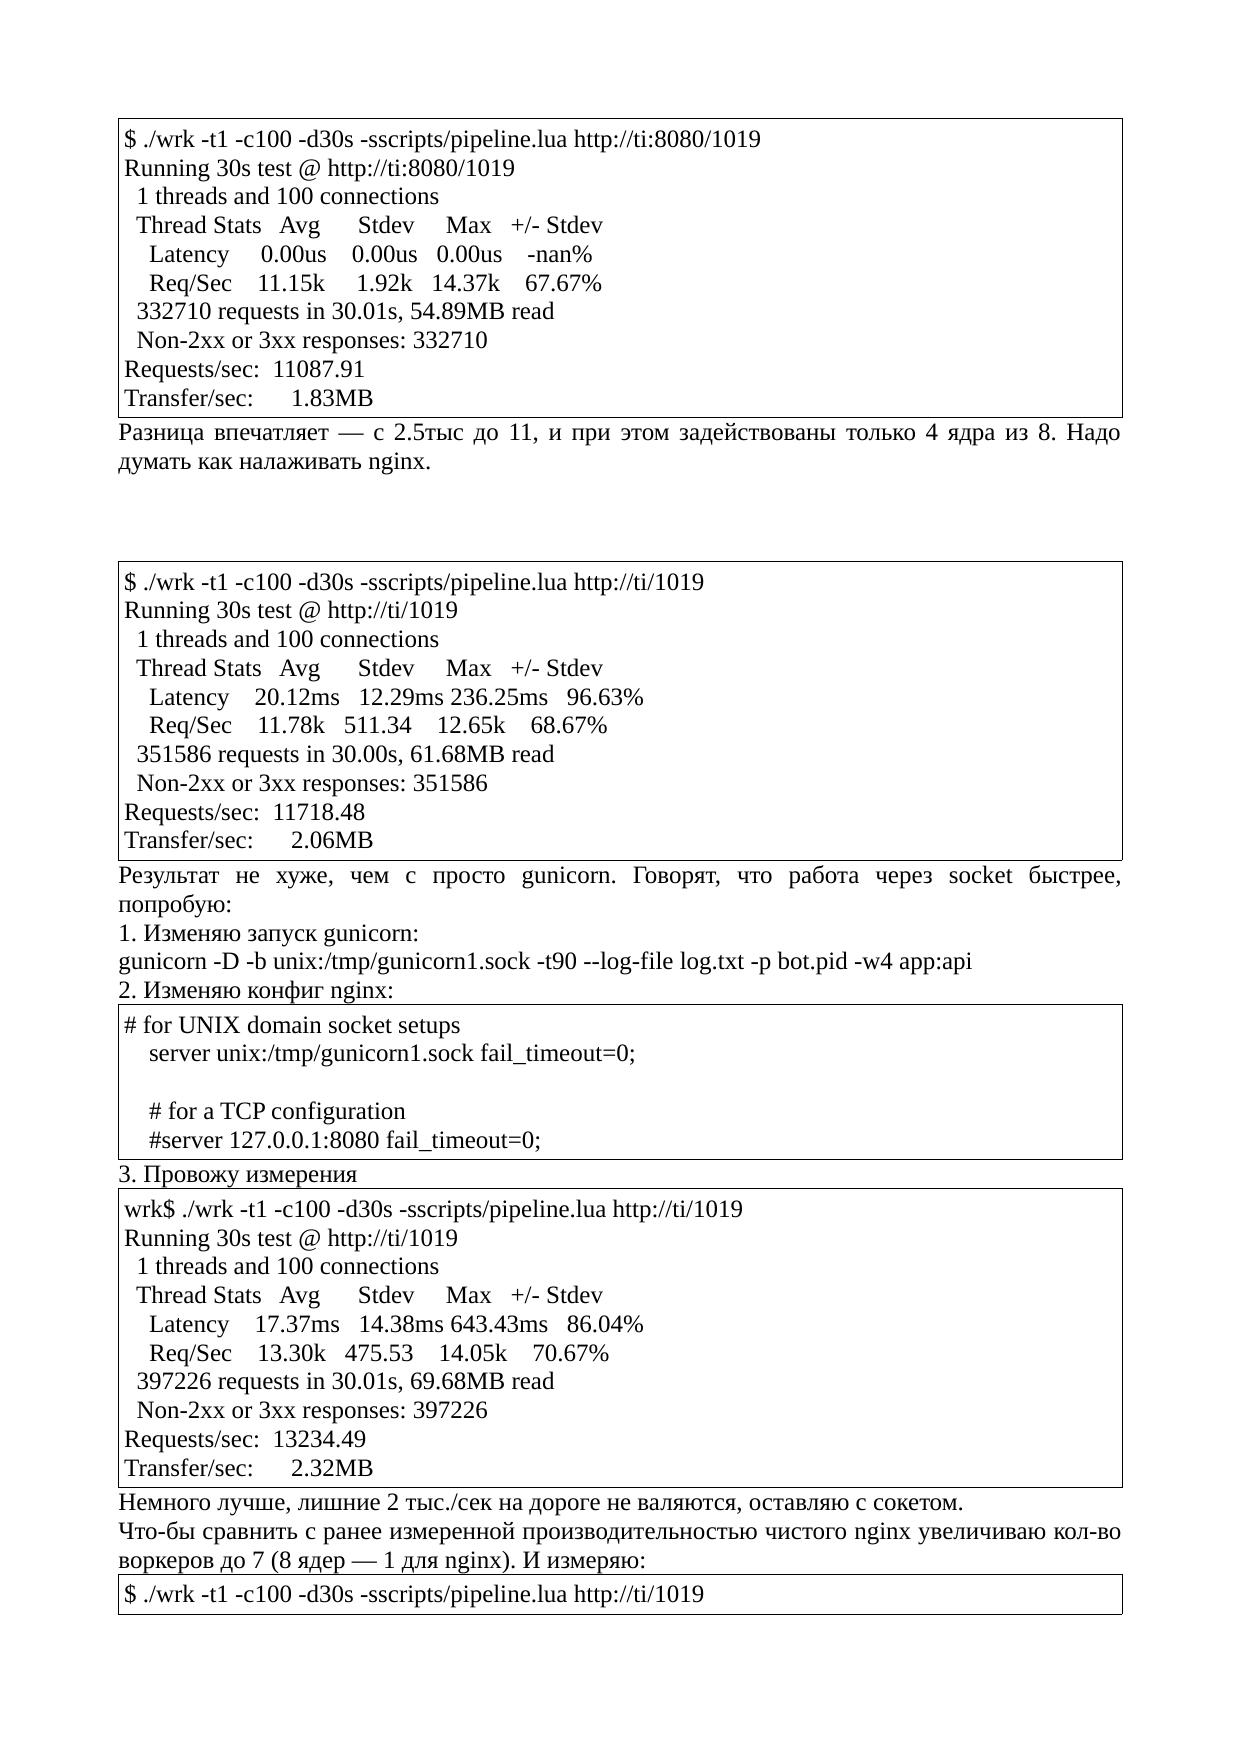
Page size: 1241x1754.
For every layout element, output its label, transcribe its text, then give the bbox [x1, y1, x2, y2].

table_header wrk$ ./wrk -t1 -c100 -d30s -sscripts/pipeline.lua http://ti/1019 Running 30s test @ http://ti/1019 1 threads and 100 connections Thread Stats Avg Stdev Max +/- Stdev Latency 17.37ms 14.38ms 643.43ms 86.04% Req/Sec 13.30k 475.53 14.05k 70.67% 397226 requests in 30.01s, 69.68MB read Non-2xx or 3xx responses: 397226 Requests/sec: 13234.49 Transfer/sec: 2.32MB [119, 1189, 1122, 1487]
text 3. Провожу измерения [118, 1160, 1122, 1188]
text Результат не хуже, чем с просто gunicorn. Говорят, что работа через socket быстрее, попробую: [118, 861, 1122, 918]
table_header $ ./wrk -t1 -c100 -d30s -sscripts/pipeline.lua http://ti/1019 Running 30s test @ http://ti/1019 1 threads and 100 connections Thread Stats Avg Stdev Max +/- Stdev Latency 20.12ms 12.29ms 236.25ms 96.63% Req/Sec 11.78k 511.34 12.65k 68.67% 351586 requests in 30.00s, 61.68MB read Non-2xx or 3xx responses: 351586 Requests/sec: 11718.48 Transfer/sec: 2.06MB [119, 562, 1122, 860]
table_header # for UNIX domain socket setups server unix:/tmp/gunicorn1.sock fail_timeout=0; # for a TCP configuration #server 127.0.0.1:8080 fail_timeout=0; [119, 1005, 1122, 1159]
text gunicorn -D -b unix:/tmp/gunicorn1.sock -t90 --log-file log.txt -p bot.pid -w4 app:api [118, 946, 1122, 975]
table_header $ ./wrk -t1 -c100 -d30s -sscripts/pipeline.lua http://ti:8080/1019 Running 30s test @ http://ti:8080/1019 1 threads and 100 connections Thread Stats Avg Stdev Max +/- Stdev Latency 0.00us 0.00us 0.00us -nan% Req/Sec 11.15k 1.92k 14.37k 67.67% 332710 requests in 30.01s, 54.89MB read Non-2xx or 3xx responses: 332710 Requests/sec: 11087.91 Transfer/sec: 1.83MB [119, 119, 1122, 417]
text Что-бы сравнить с ранее измеренной производительностью чистого nginx увеличиваю кол-во воркеров до 7 (8 ядер — 1 для nginx). И измеряю: [118, 1516, 1122, 1573]
text Разница впечатляет — с 2.5тыс до 11, и при этом задействованы только 4 ядра из 8. Надо думать как налаживать nginx. [118, 418, 1122, 475]
text 1. Изменяю запуск gunicorn: [118, 918, 1122, 946]
table_header $ ./wrk -t1 -c100 -d30s -sscripts/pipeline.lua http://ti/1019 [119, 1575, 1122, 1614]
text 2. Изменяю конфиг nginx: [118, 975, 1122, 1004]
text Немного лучше, лишние 2 тыс./сек на дороге не валяются, оставляю с сокетом. [118, 1488, 1122, 1516]
